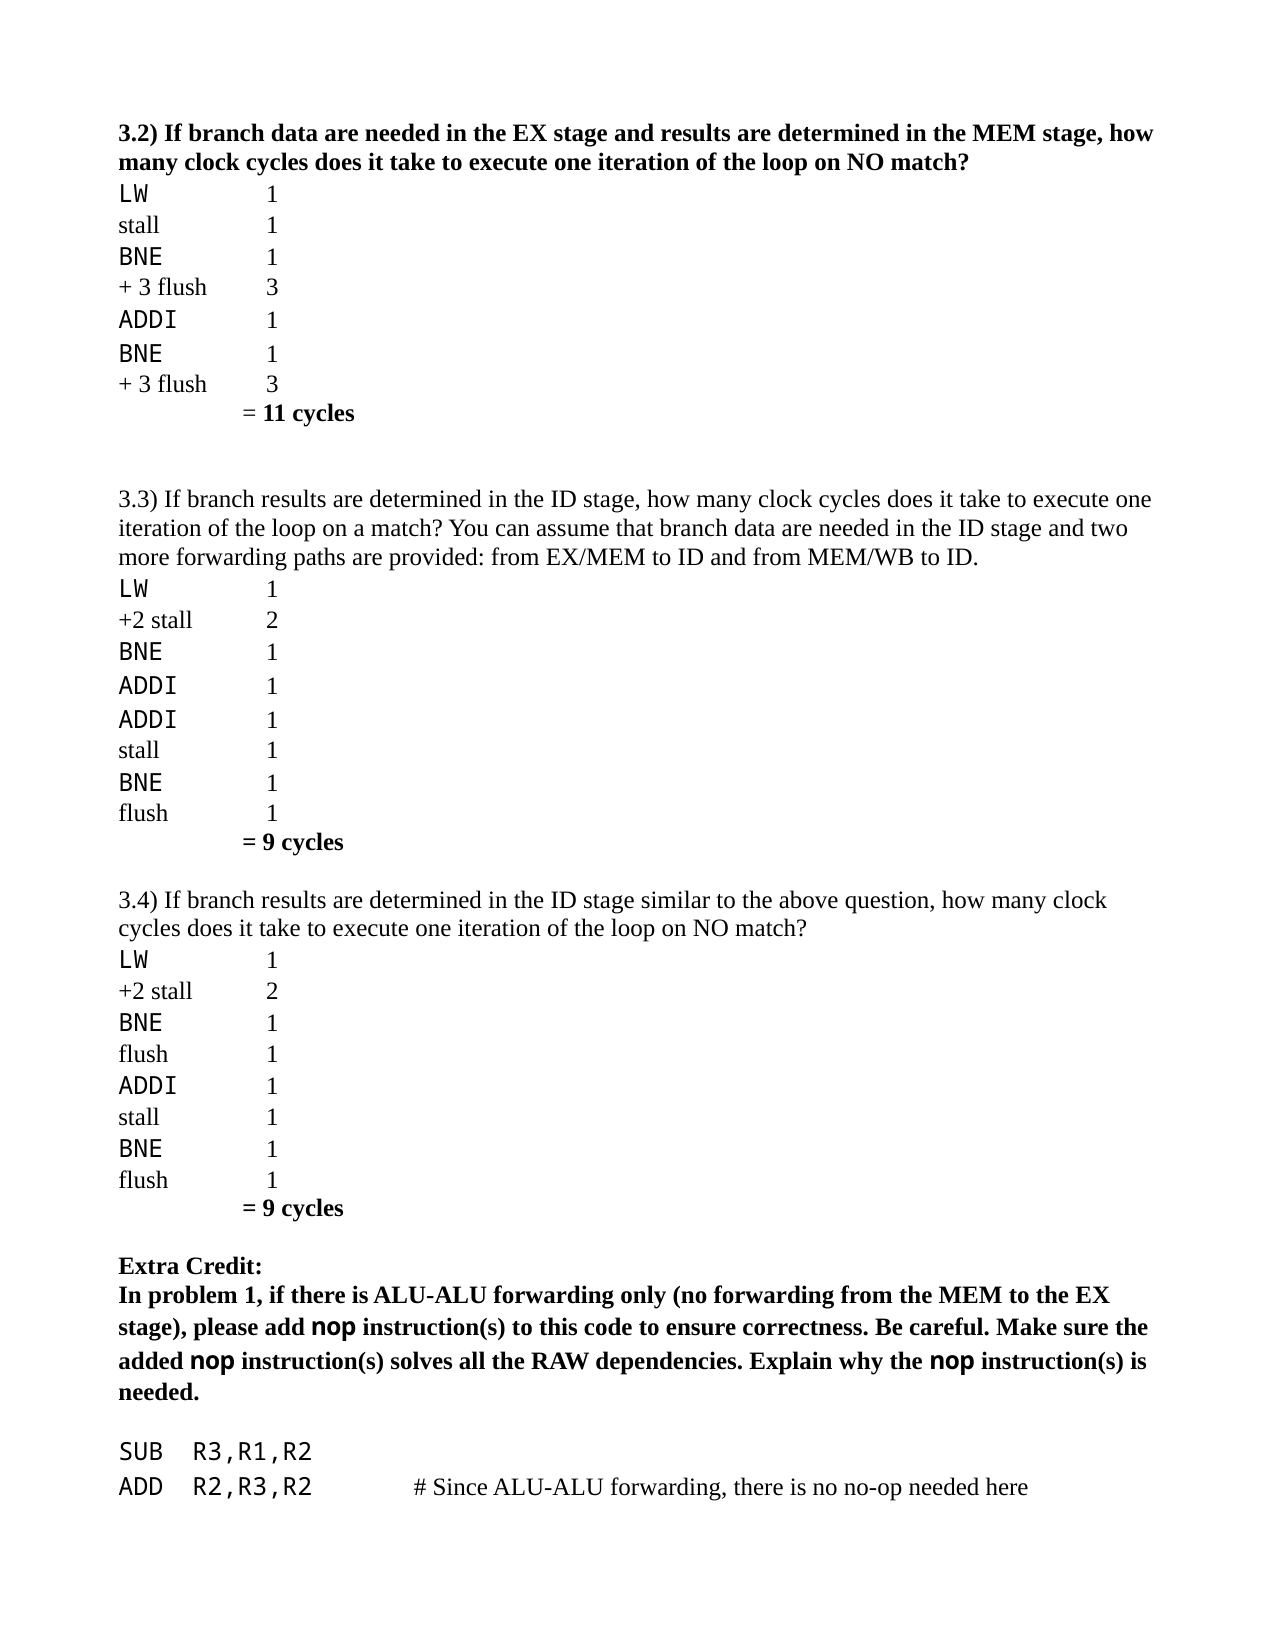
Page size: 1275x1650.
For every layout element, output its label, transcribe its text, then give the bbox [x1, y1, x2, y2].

text +2 stall 2 [118, 976, 1157, 1005]
text BNE 1 [118, 764, 1157, 798]
text LW 1 [118, 176, 1157, 210]
text BNE 1 [118, 238, 1157, 272]
text BNE 1 [118, 1131, 1157, 1165]
text ADD R2,R3,R2 # Since ALU-ALU forwarding, there is no no-op needed here [118, 1468, 1157, 1502]
text stall 1 [118, 736, 1157, 764]
text + 3 flush 3 [118, 272, 1157, 301]
text ADDI 1 [118, 702, 1157, 736]
text BNE 1 [118, 633, 1157, 667]
text ADDI 1 [118, 1068, 1157, 1102]
text = 11 cycles [118, 398, 1157, 427]
text Extra Credit: [118, 1251, 1157, 1280]
text 3.2) If branch data are needed in the EX stage and results are determined in the MEM stage, how many clock cycles does it take to execute one iteration of the loop on NO match? [118, 118, 1157, 176]
text ADDI 1 [118, 301, 1157, 335]
text = 9 cycles [118, 1193, 1157, 1222]
text stall 1 [118, 1102, 1157, 1131]
text SUB R3,R1,R2 [118, 1434, 1157, 1468]
text 3.3) If branch results are determined in the ID stage, how many clock cycles does it take to execute one iteration of the loop on a match? You can assume that branch data are needed in the ID stage and two more forwarding paths are provided: from EX/MEM to ID and from MEM/WB to ID. [118, 484, 1157, 571]
text BNE 1 [118, 1005, 1157, 1039]
text stall 1 [118, 210, 1157, 238]
text = 9 cycles [118, 827, 1157, 856]
text +2 stall 2 [118, 605, 1157, 633]
text In problem 1, if there is ALU-ALU forwarding only (no forwarding from the MEM to the EX stage), please add nop instruction(s) to this code to ensure correctness. Be careful. Make sure the added nop instruction(s) solves all the RAW dependencies. Explain why the nop instruction(s) is needed. [118, 1280, 1157, 1405]
text ADDI 1 [118, 667, 1157, 702]
text BNE 1 [118, 335, 1157, 369]
text flush 1 [118, 1039, 1157, 1068]
text + 3 flush 3 [118, 369, 1157, 398]
text LW 1 [118, 942, 1157, 976]
text flush 1 [118, 798, 1157, 827]
text LW 1 [118, 571, 1157, 605]
text 3.4) If branch results are determined in the ID stage similar to the above question, how many clock cycles does it take to execute one iteration of the loop on NO match? [118, 885, 1157, 942]
text flush 1 [118, 1165, 1157, 1193]
